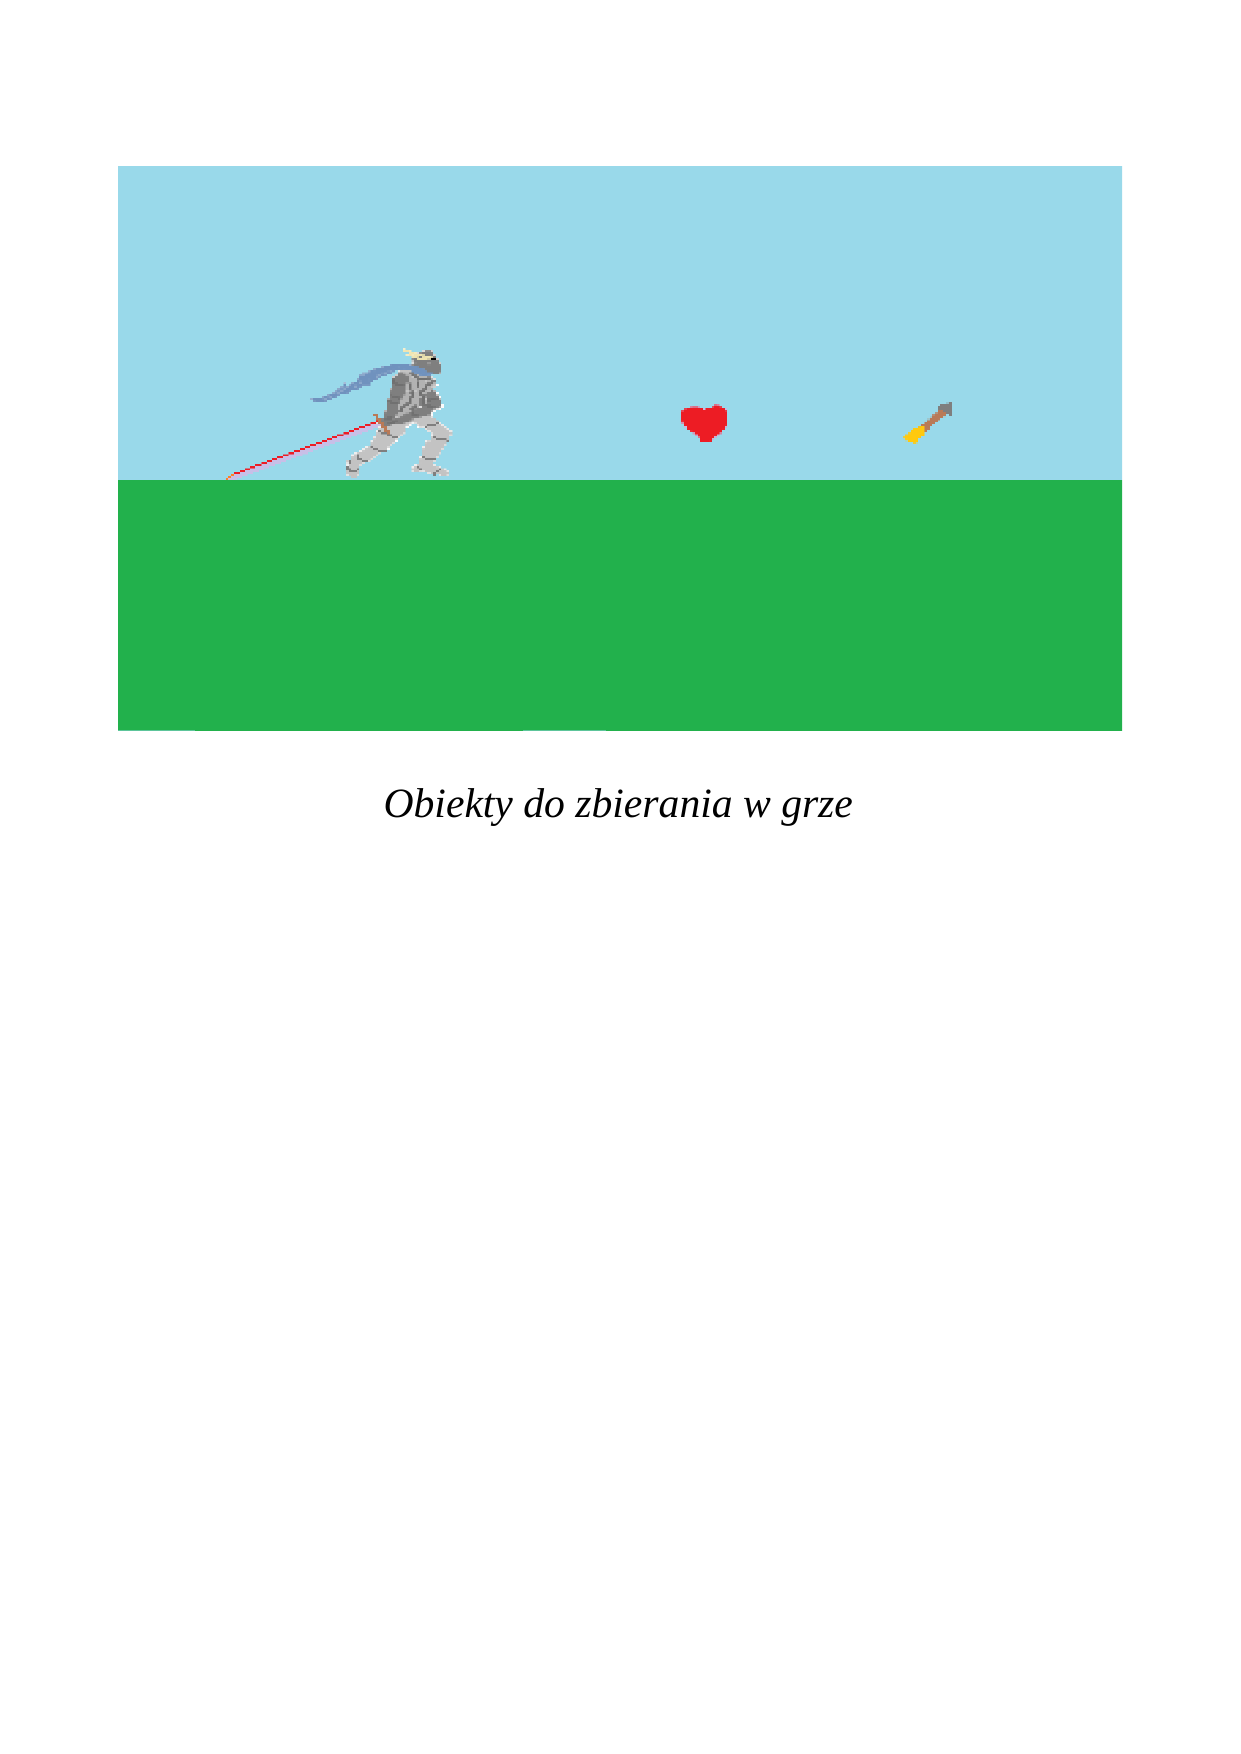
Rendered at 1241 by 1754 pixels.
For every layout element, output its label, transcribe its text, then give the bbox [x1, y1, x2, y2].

text Obiekty do zbierania w grze [118, 779, 1122, 827]
picture [118, 166, 1123, 731]
